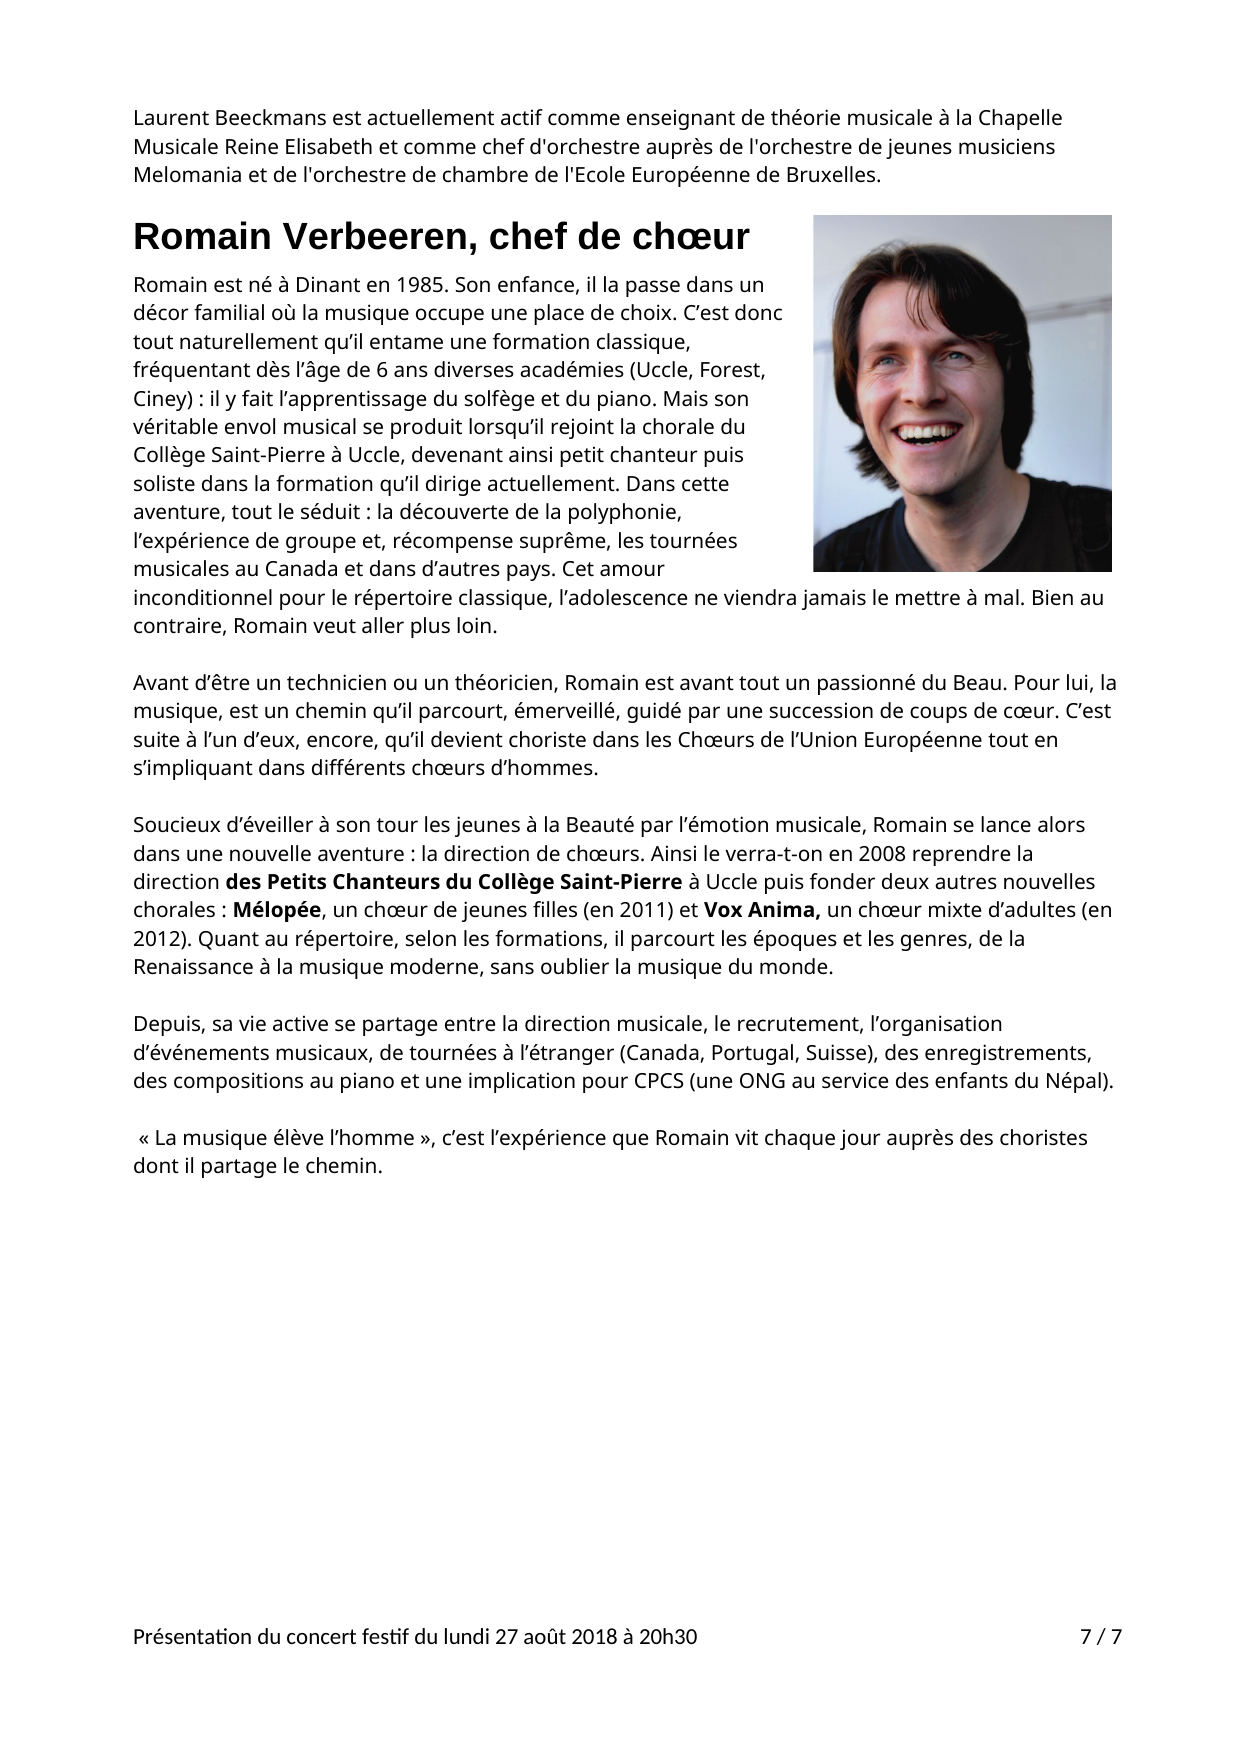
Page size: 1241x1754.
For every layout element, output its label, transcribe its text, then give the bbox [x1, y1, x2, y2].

text Laurent Beeckmans est actuellement actif comme enseignant de théorie musicale à la Chapelle Musicale Reine Elisabeth et comme chef d'orchestre auprès de l'orchestre de jeunes musiciens Melomania et de l'orchestre de chambre de l'Ecole Européenne de Bruxelles. [133, 103, 1122, 189]
text Soucieux d’éveiller à son tour les jeunes à la Beauté par l’émotion musicale, Romain se lance alors dans une nouvelle aventure : la direction de chœurs. Ainsi le verra-t-on en 2008 reprendre la direction des Petits Chanteurs du Collège Saint-Pierre à Uccle puis fonder deux autres nouvelles chorales : Mélopée, un chœur de jeunes filles (en 2011) et Vox Anima, un chœur mixte d’adultes (en 2012). Quant au répertoire, selon les formations, il parcourt les époques et les genres, de la Renaissance à la musique moderne, sans oublier la musique du monde. [133, 810, 1122, 981]
text Romain est né à Dinant en 1985. Son enfance, il la passe dans un décor familial où la musique occupe une place de choix. C’est donc tout naturellement qu’il entame une formation classique, fréquentant dès l’âge de 6 ans diverses académies (Uccle, Forest, Ciney) : il y fait l’apprentissage du solfège et du piano. Mais son véritable envol musical se produit lorsqu’il rejoint la chorale du Collège Saint-Pierre à Uccle, devenant ainsi petit chanteur puis soliste dans la formation qu’il dirige actuellement. Dans cette aventure, tout le séduit : la découverte de la polyphonie, l’expérience de groupe et, récompense suprême, les tournées musicales au Canada et dans d’autres pays. Cet amour inconditionnel pour le répertoire classique, l’adolescence ne viendra jamais le mettre à mal. Bien au contraire, Romain veut aller plus loin. [133, 270, 1122, 639]
picture [825, 215, 1112, 573]
text « La musique élève l’homme », c’est l’expérience que Romain vit chaque jour auprès des choristes dont il partage le chemin. [133, 1123, 1122, 1180]
subtitle Romain Verbeeren, chef de chœur [133, 214, 1122, 257]
text Depuis, sa vie active se partage entre la direction musicale, le recrutement, l’organisation d’événements musicaux, de tournées à l’étranger (Canada, Portugal, Suisse), des enregistrements, des compositions au piano et une implication pour CPCS (une ONG au service des enfants du Népal). [133, 1009, 1122, 1094]
text Avant d’être un technicien ou un théoricien, Romain est avant tout un passionné du Beau. Pour lui, la musique, est un chemin qu’il parcourt, émerveillé, guidé par une succession de coups de cœur. C’est suite à l’un d’eux, encore, qu’il devient choriste dans les Chœurs de l’Union Européenne tout en s’impliquant dans différents chœurs d’hommes. [133, 668, 1122, 782]
